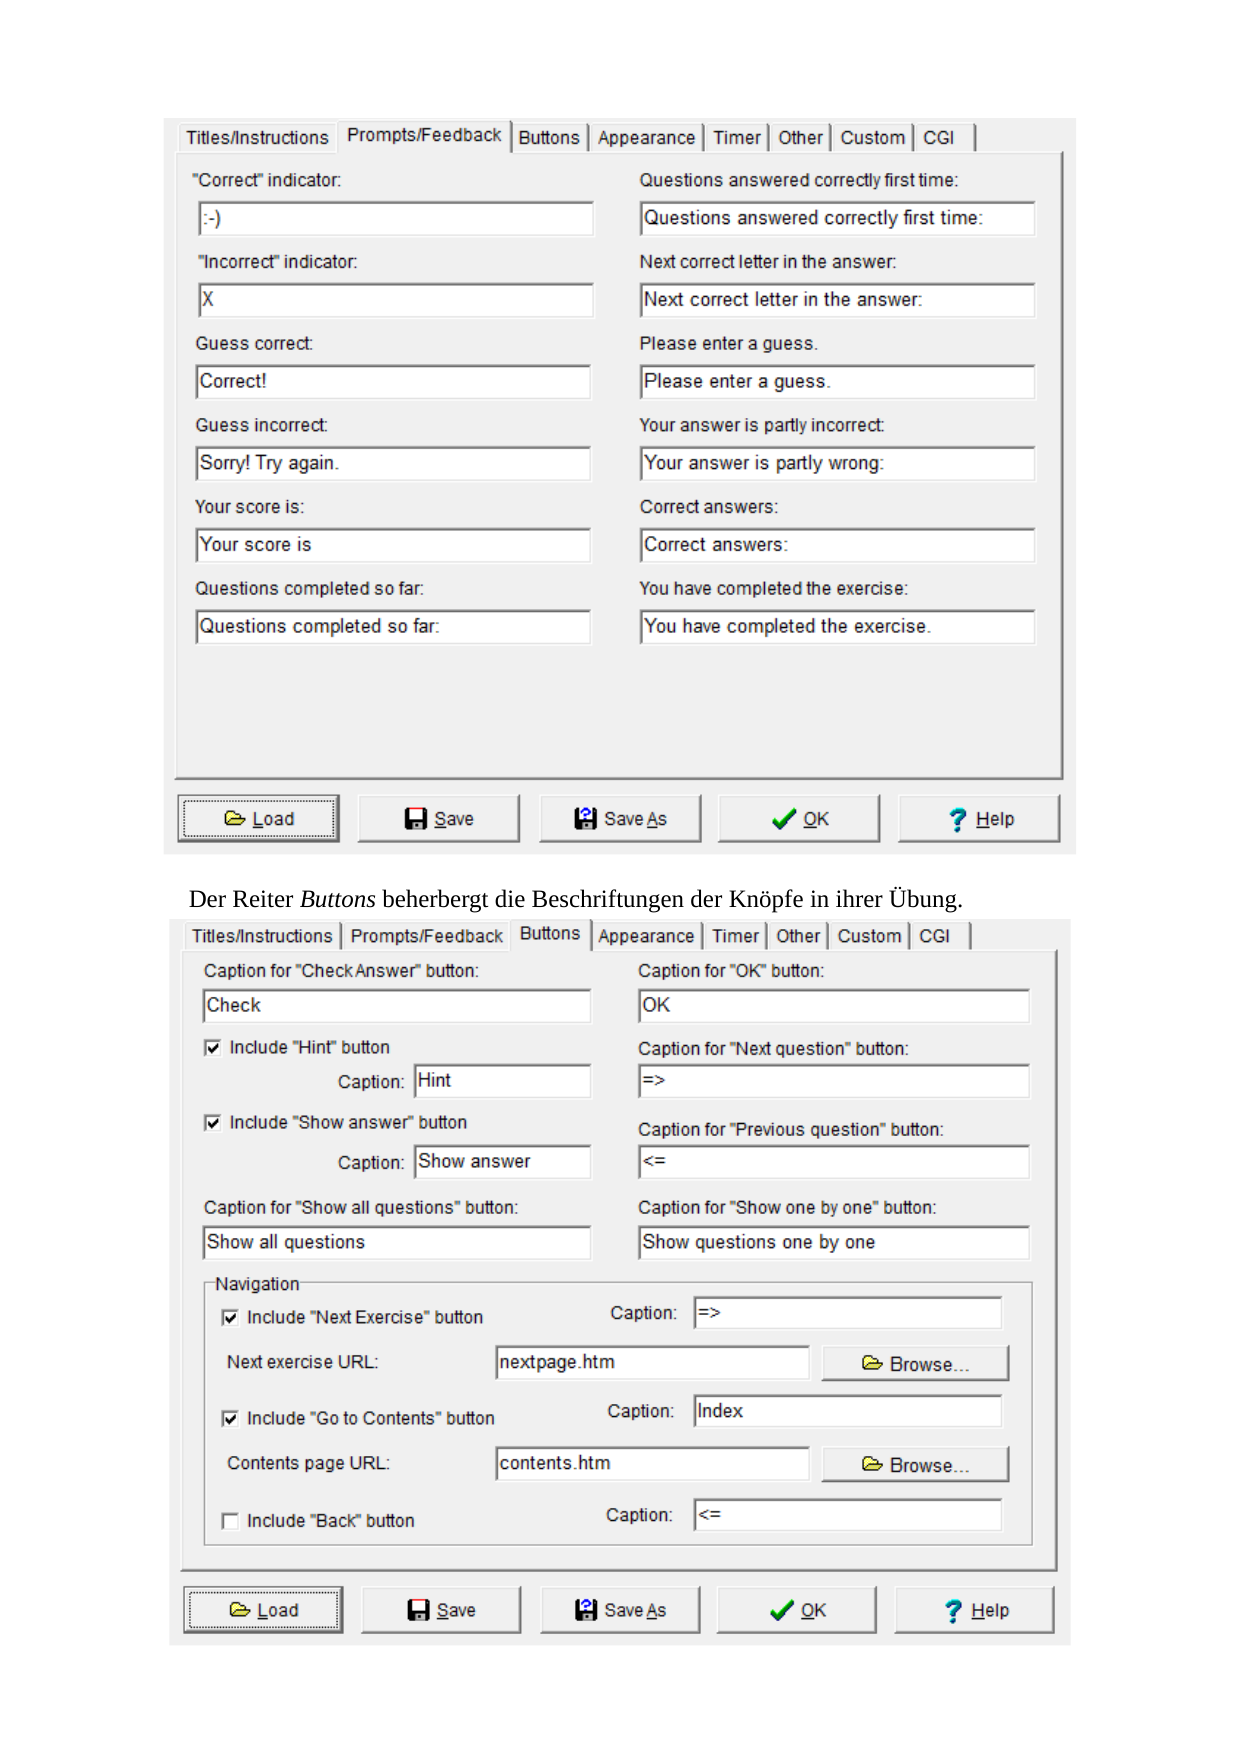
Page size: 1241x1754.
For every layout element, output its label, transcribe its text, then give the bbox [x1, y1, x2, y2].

picture [163, 118, 1077, 856]
picture [169, 919, 1071, 1647]
text Der Reiter Buttons beherbergt die Beschriftungen der Knöpfe in ihrer Übung. [188, 884, 1122, 913]
